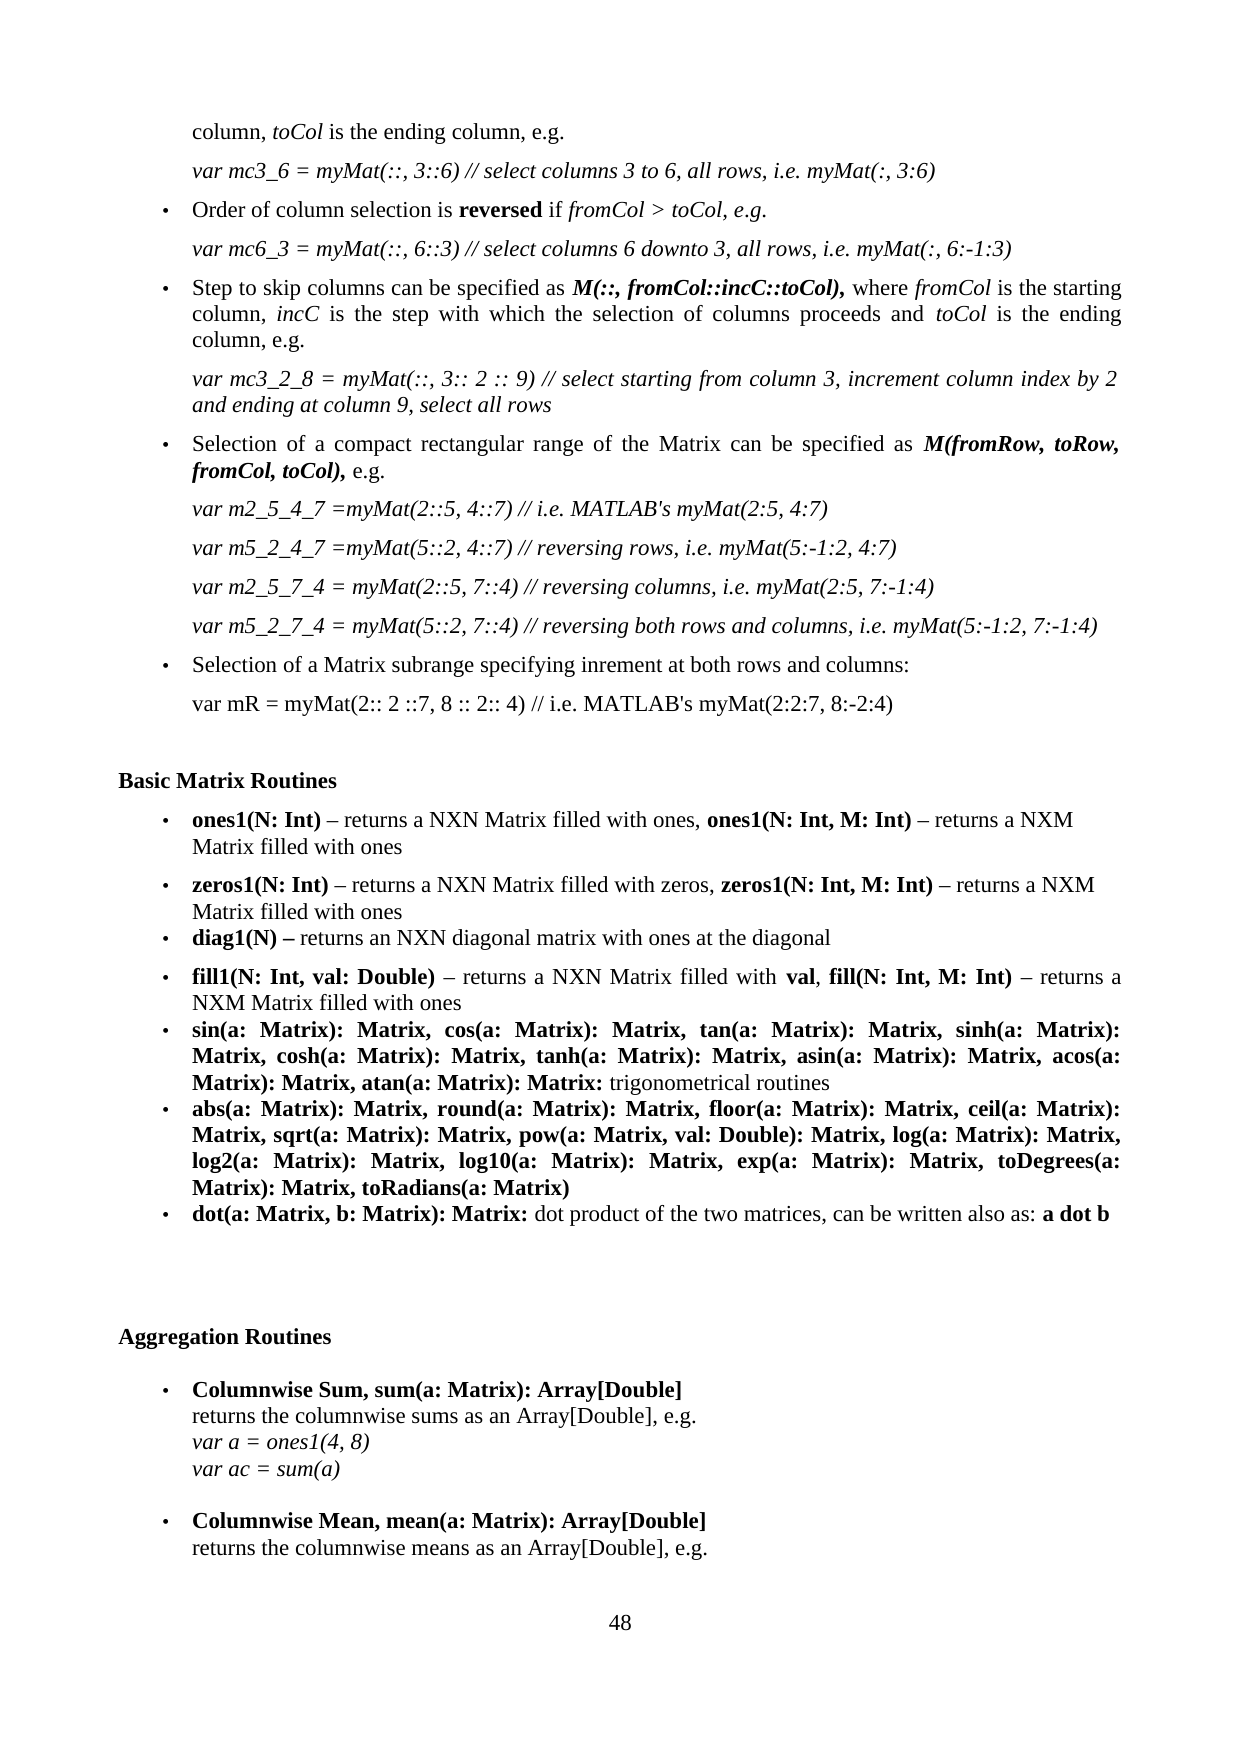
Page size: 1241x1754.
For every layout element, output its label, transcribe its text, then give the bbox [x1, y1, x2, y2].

list diag1(N) – returns an NXN diagonal matrix with ones at the diagonal [162, 924, 1122, 951]
text Aggregation Routines [118, 1323, 1122, 1349]
text Basic Matrix Routines [118, 767, 1122, 794]
list var m2_5_4_7 =myMat(2::5, 4::7) // i.e. MATLAB's myMat(2:5, 4:7) [162, 496, 1122, 522]
list Columnwise Mean, mean(a: Matrix): Array[Double] [162, 1507, 1122, 1534]
list var mc3_2_8 = myMat(::, 3:: 2 :: 9) // select starting from column 3, increment column index by 2 and ending at column 9, select all rows [162, 365, 1122, 418]
list Selection of a compact rectangular range of the Matrix can be specified as M(fromRow, toRow, fromCol, toCol), e.g. [162, 430, 1122, 483]
list column, toCol is the ending column, e.g. [162, 118, 1122, 144]
list Columnwise Sum, sum(a: Matrix): Array[Double] [162, 1376, 1122, 1402]
list var ac = sum(a) [162, 1455, 1122, 1481]
list Selection of a Matrix subrange specifying inrement at both rows and columns: [162, 651, 1122, 677]
list returns the columnwise means as an Array[Double], e.g. [162, 1534, 1122, 1560]
list var m5_2_4_7 =myMat(5::2, 4::7) // reversing rows, i.e. myMat(5:-1:2, 4:7) [162, 534, 1122, 561]
list sin(a: Matrix): Matrix, cos(a: Matrix): Matrix, tan(a: Matrix): Matrix, sinh(a: Matrix): Matrix, cosh(a: Matrix): Matrix, tanh(a: Matrix): Matrix, asin(a: Matrix): Matrix, acos(a: Matrix): Matrix, atan(a: Matrix): Matrix: trigonometrical routines [162, 1016, 1122, 1095]
list var mR = myMat(2:: 2 ::7, 8 :: 2:: 4) // i.e. MATLAB's myMat(2:2:7, 8:-2:4) [162, 690, 1122, 716]
list var m5_2_7_4 = myMat(5::2, 7::4) // reversing both rows and columns, i.e. myMat(5:-1:2, 7:-1:4) [162, 612, 1122, 638]
list fill1(N: Int, val: Double) – returns a NXN Matrix filled with val, fill(N: Int, M: Int) – returns a NXM Matrix filled with ones [162, 963, 1122, 1016]
list dot(a: Matrix, b: Matrix): Matrix: dot product of the two matrices, can be written also as: a dot b [162, 1200, 1122, 1227]
list returns the columnwise sums as an Array[Double], e.g. [162, 1402, 1122, 1428]
list Order of column selection is reversed if fromCol > toCol, e.g. [162, 196, 1122, 222]
list var mc6_3 = myMat(::, 6::3) // select columns 6 downto 3, all rows, i.e. myMat(:, 6:-1:3) [162, 235, 1122, 261]
list var mc3_6 = myMat(::, 3::6) // select columns 3 to 6, all rows, i.e. myMat(:, 3:6) [162, 157, 1122, 183]
list Step to skip columns can be specified as M(::, fromCol::incC::toCol), where fromCol is the starting column, incC is the step with which the selection of columns proceeds and toCol is the ending column, e.g. [162, 273, 1122, 353]
list abs(a: Matrix): Matrix, round(a: Matrix): Matrix, floor(a: Matrix): Matrix, ceil(a: Matrix): Matrix, sqrt(a: Matrix): Matrix, pow(a: Matrix, val: Double): Matrix, log(a: Matrix): Matrix, log2(a: Matrix): Matrix, log10(a: Matrix): Matrix, exp(a: Matrix): Matrix, toDegrees(a: Matrix): Matrix, toRadians(a: Matrix) [162, 1095, 1122, 1200]
list zeros1(N: Int) – returns a NXN Matrix filled with zeros, zeros1(N: Int, M: Int) – returns a NXM Matrix filled with ones [162, 872, 1122, 924]
list var a = ones1(4, 8) [162, 1428, 1122, 1455]
list ones1(N: Int) – returns a NXN Matrix filled with ones, ones1(N: Int, M: Int) – returns a NXM Matrix filled with ones [162, 806, 1122, 859]
list var m2_5_7_4 = myMat(2::5, 7::4) // reversing columns, i.e. myMat(2:5, 7:-1:4) [162, 573, 1122, 599]
